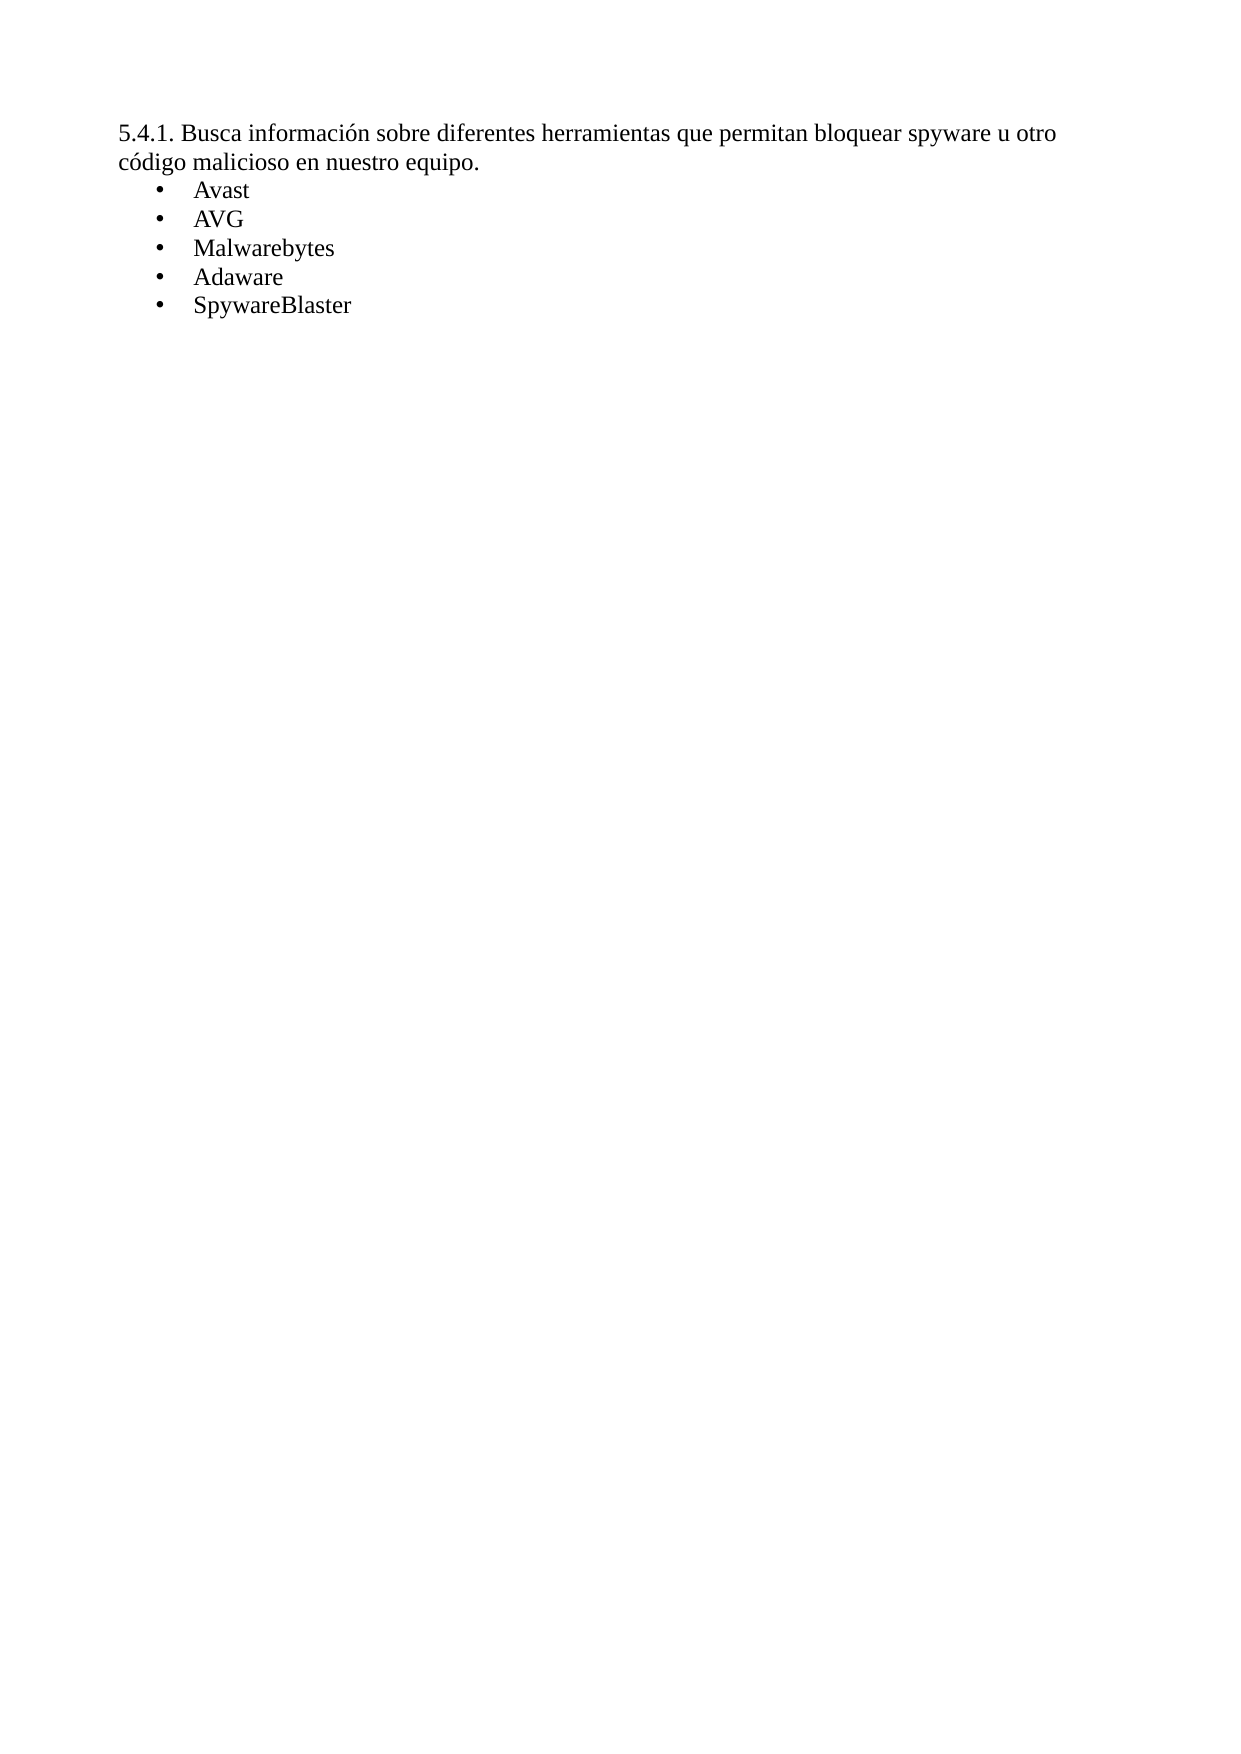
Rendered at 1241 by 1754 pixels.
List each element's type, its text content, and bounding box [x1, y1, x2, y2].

list Avast [156, 176, 1122, 204]
list Adaware [156, 262, 1122, 291]
list AVG [156, 204, 1122, 233]
text 5.4.1. Busca información sobre diferentes herramientas que permitan bloquear spyware u otro código malicioso en nuestro equipo. [118, 118, 1122, 176]
list SpywareBlaster [156, 291, 1122, 319]
list Malwarebytes [156, 233, 1122, 262]
